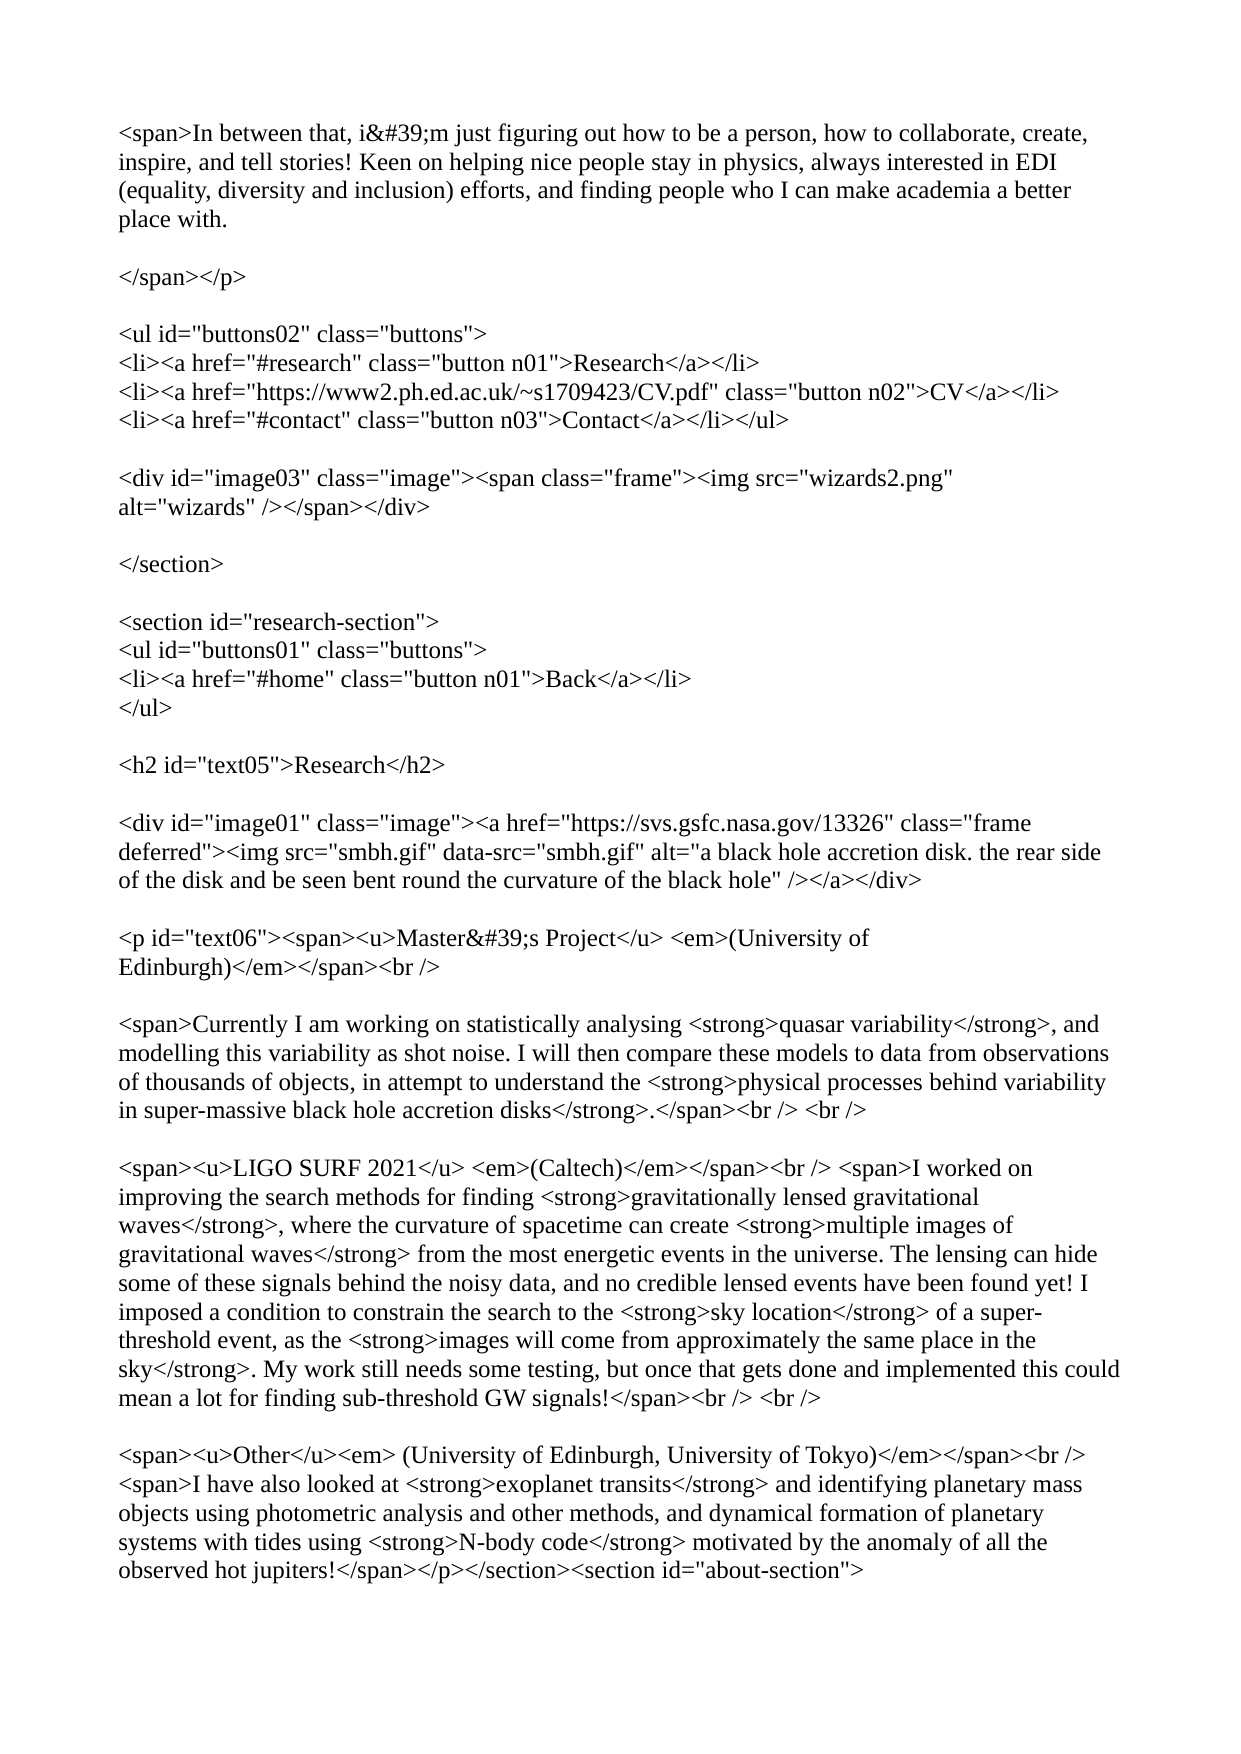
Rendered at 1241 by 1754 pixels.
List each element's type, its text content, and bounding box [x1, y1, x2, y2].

text <ul id="buttons02" class="buttons"> [118, 319, 1122, 348]
text <span><u>LIGO SURF 2021</u> <em>(Caltech)</em></span><br /> <span>I worked on improving the search methods for finding <strong>gravitationally lensed gravitational waves</strong>, where the curvature of spacetime can create <strong>multiple images of gravitational waves</strong> from the most energetic events in the universe. The lensing can hide some of these signals behind the noisy data, and no credible lensed events have been found yet! I imposed a condition to constrain the search to the <strong>sky location</strong> of a super-threshold event, as the <strong>images will come from approximately the same place in the sky</strong>. My work still needs some testing, but once that gets done and implemented this could mean a lot for finding sub-threshold GW signals!</span><br /> <br /> [118, 1153, 1122, 1412]
text <section id="research-section"> [118, 607, 1122, 636]
text </ul> [118, 693, 1122, 722]
text <div id="image03" class="image"><span class="frame"><img src="wizards2.png" alt="wizards" /></span></div> [118, 463, 1122, 521]
text <li><a href="#research" class="button n01">Research</a></li> [118, 348, 1122, 377]
text <span>Currently I am working on statistically analysing <strong>quasar variability</strong>, and modelling this variability as shot noise. I will then compare these models to data from observations of thousands of objects, in attempt to understand the <strong>physical processes behind variability in super-massive black hole accretion disks</strong>.</span><br /> <br /> [118, 1009, 1122, 1124]
text <span><u>Other</u><em> (University of Edinburgh, University of Tokyo)</em></span><br /> <span>I have also looked at <strong>exoplanet transits</strong> and identifying planetary mass objects using photometric analysis and other methods, and dynamical formation of planetary systems with tides using <strong>N-body code</strong> motivated by the anomaly of all the observed hot jupiters!</span></p></section><section id="about-section"> [118, 1441, 1122, 1584]
text <ul id="buttons01" class="buttons"> [118, 636, 1122, 664]
text <div id="image01" class="image"><a href="https://svs.gsfc.nasa.gov/13326" class="frame deferred"><img src="smbh.gif" data-src="smbh.gif" alt="a black hole accretion disk. the rear side of the disk and be seen bent round the curvature of the black hole" /></a></div> [118, 808, 1122, 894]
text <li><a href="#home" class="button n01">Back</a></li> [118, 664, 1122, 693]
text <p id="text06"><span><u>Master&#39;s Project</u> <em>(University of Edinburgh)</em></span><br /> [118, 923, 1122, 981]
text <li><a href="#contact" class="button n03">Contact</a></li></ul> [118, 406, 1122, 434]
text <span>In between that, i&#39;m just figuring out how to be a person, how to collaborate, create, inspire, and tell stories! Keen on helping nice people stay in physics, always interested in EDI (equality, diversity and inclusion) efforts, and finding people who I can make academia a better place with. [118, 118, 1122, 233]
text </span></p> [118, 262, 1122, 291]
text <li><a href="https://www2.ph.ed.ac.uk/~s1709423/CV.pdf" class="button n02">CV</a></li> [118, 377, 1122, 406]
text <h2 id="text05">Research</h2> [118, 751, 1122, 779]
text </section> [118, 549, 1122, 578]
